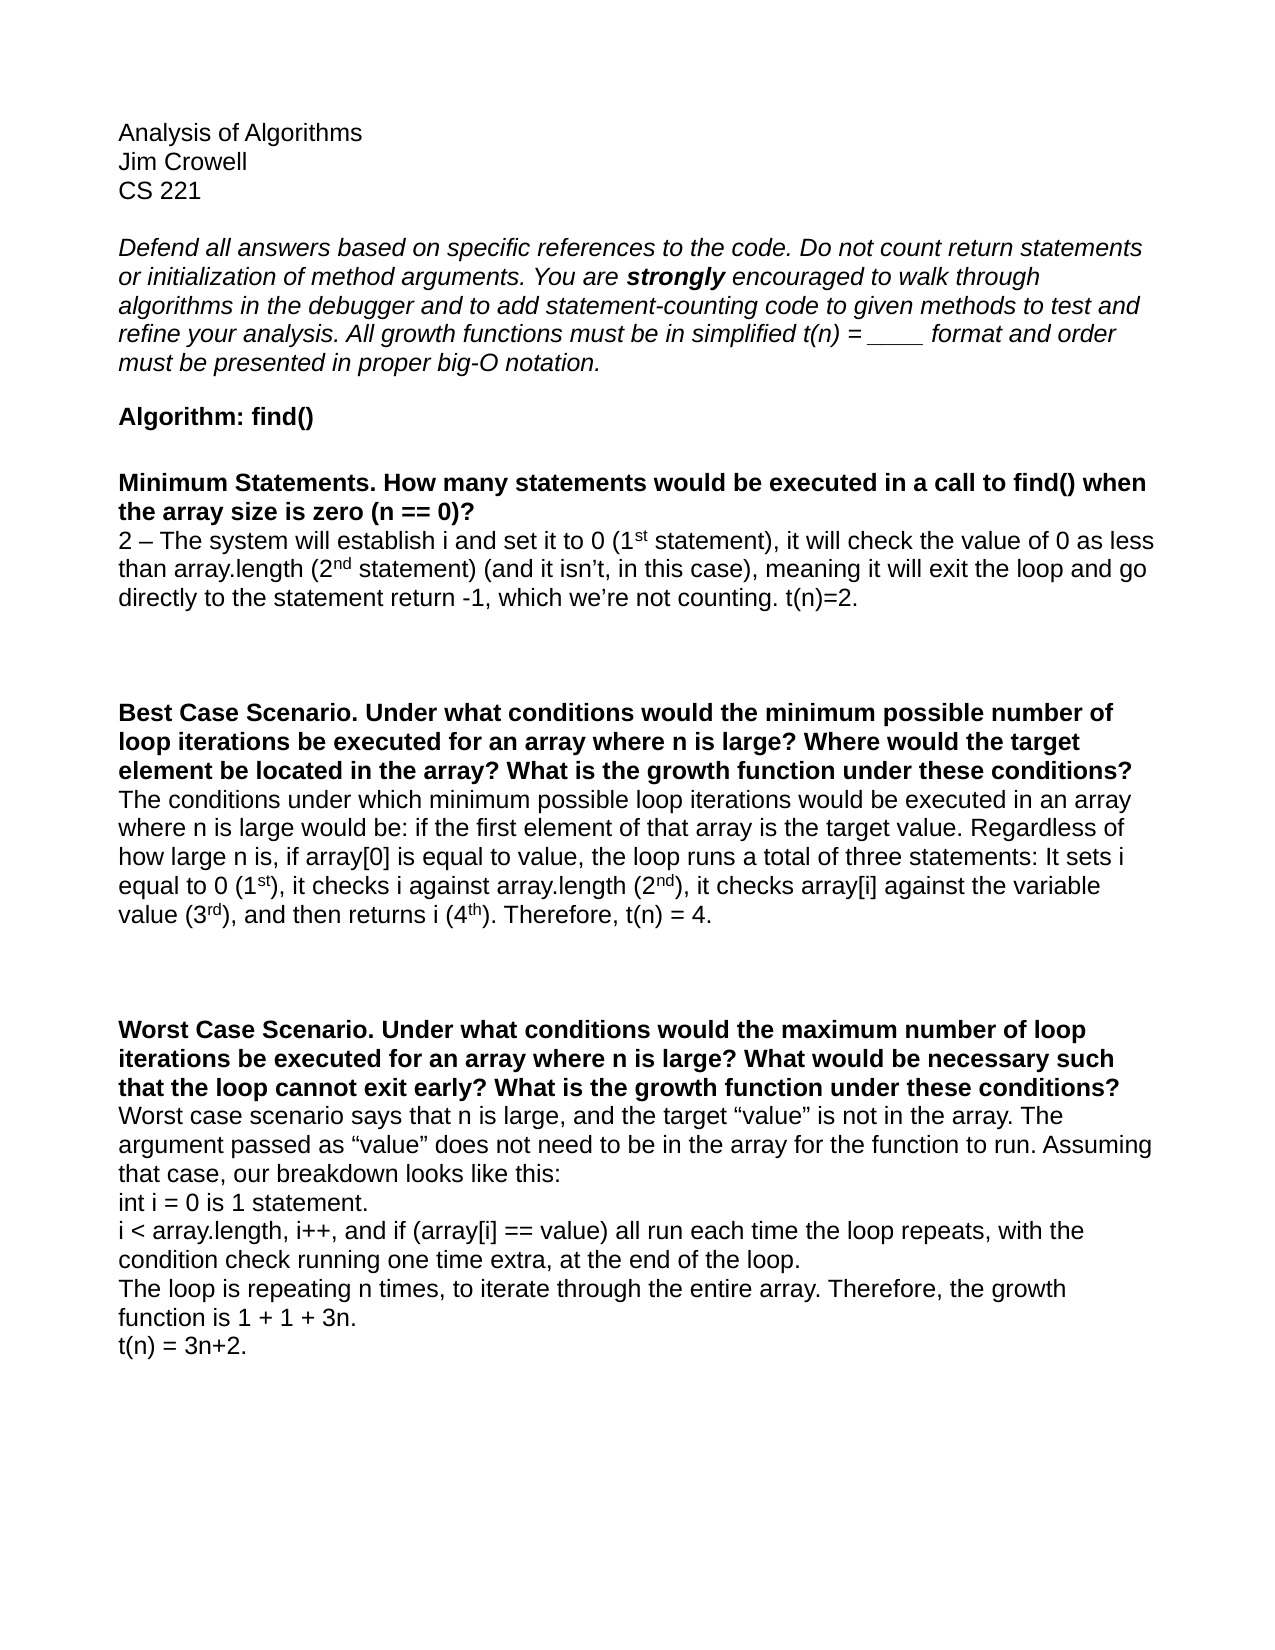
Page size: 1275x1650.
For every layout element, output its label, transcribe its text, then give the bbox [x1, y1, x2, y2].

text Defend all answers based on specific references to the code. Do not count return statements or initialization of method arguments. You are strongly encouraged to walk through algorithms in the debugger and to add statement-counting code to given methods to test and refine your analysis. All growth functions must be in simplified t(n) = ____ format and order must be presented in proper big-O notation. [118, 233, 1157, 377]
subtitle Best Case Scenario. Under what conditions would the minimum possible number of loop iterations be executed for an array where n is large? Where would the target element be located in the array? What is the growth function under these conditions? The conditions under which minimum possible loop iterations would be executed in an array where n is large would be: if the first element of that array is the target value. Regardless of how large n is, if array[0] is equal to value, the loop runs a total of three statements: It sets i equal to 0 (1st), it checks i against array.length (2nd), it checks array[i] against the variable value (3rd), and then returns i (4th). Therefore, t(n) = 4. [118, 698, 1157, 928]
subtitle Worst Case Scenario. Under what conditions would the maximum number of loop iterations be executed for an array where n is large? What would be necessary such that the loop cannot exit early? What is the growth function under these conditions? Worst case scenario says that n is large, and the target “value” is not in the array. The argument passed as “value” does not need to be in the array for the function to run. Assuming that case, our breakdown looks like this: int i = 0 is 1 statement. i < array.length, i++, and if (array[i] == value) all run each time the loop repeats, with the condition check running one time extra, at the end of the loop. The loop is repeating n times, to iterate through the entire array. Therefore, the growth function is 1 + 1 + 3n. t(n) = 3n+2. [118, 1015, 1157, 1360]
subtitle Minimum Statements. How many statements would be executed in a call to find() when the array size is zero (n == 0)? 2 – The system will establish i and set it to 0 (1st statement), it will check the value of 0 as less than array.length (2nd statement) (and it isn’t, in this case), meaning it will exit the loop and go directly to the statement return -1, which we’re not counting. t(n)=2. [118, 468, 1157, 612]
text Jim Crowell [118, 147, 1157, 176]
text CS 221 [118, 176, 1157, 204]
subtitle Algorithm: find() [118, 402, 1157, 431]
text Analysis of Algorithms [118, 118, 1157, 147]
